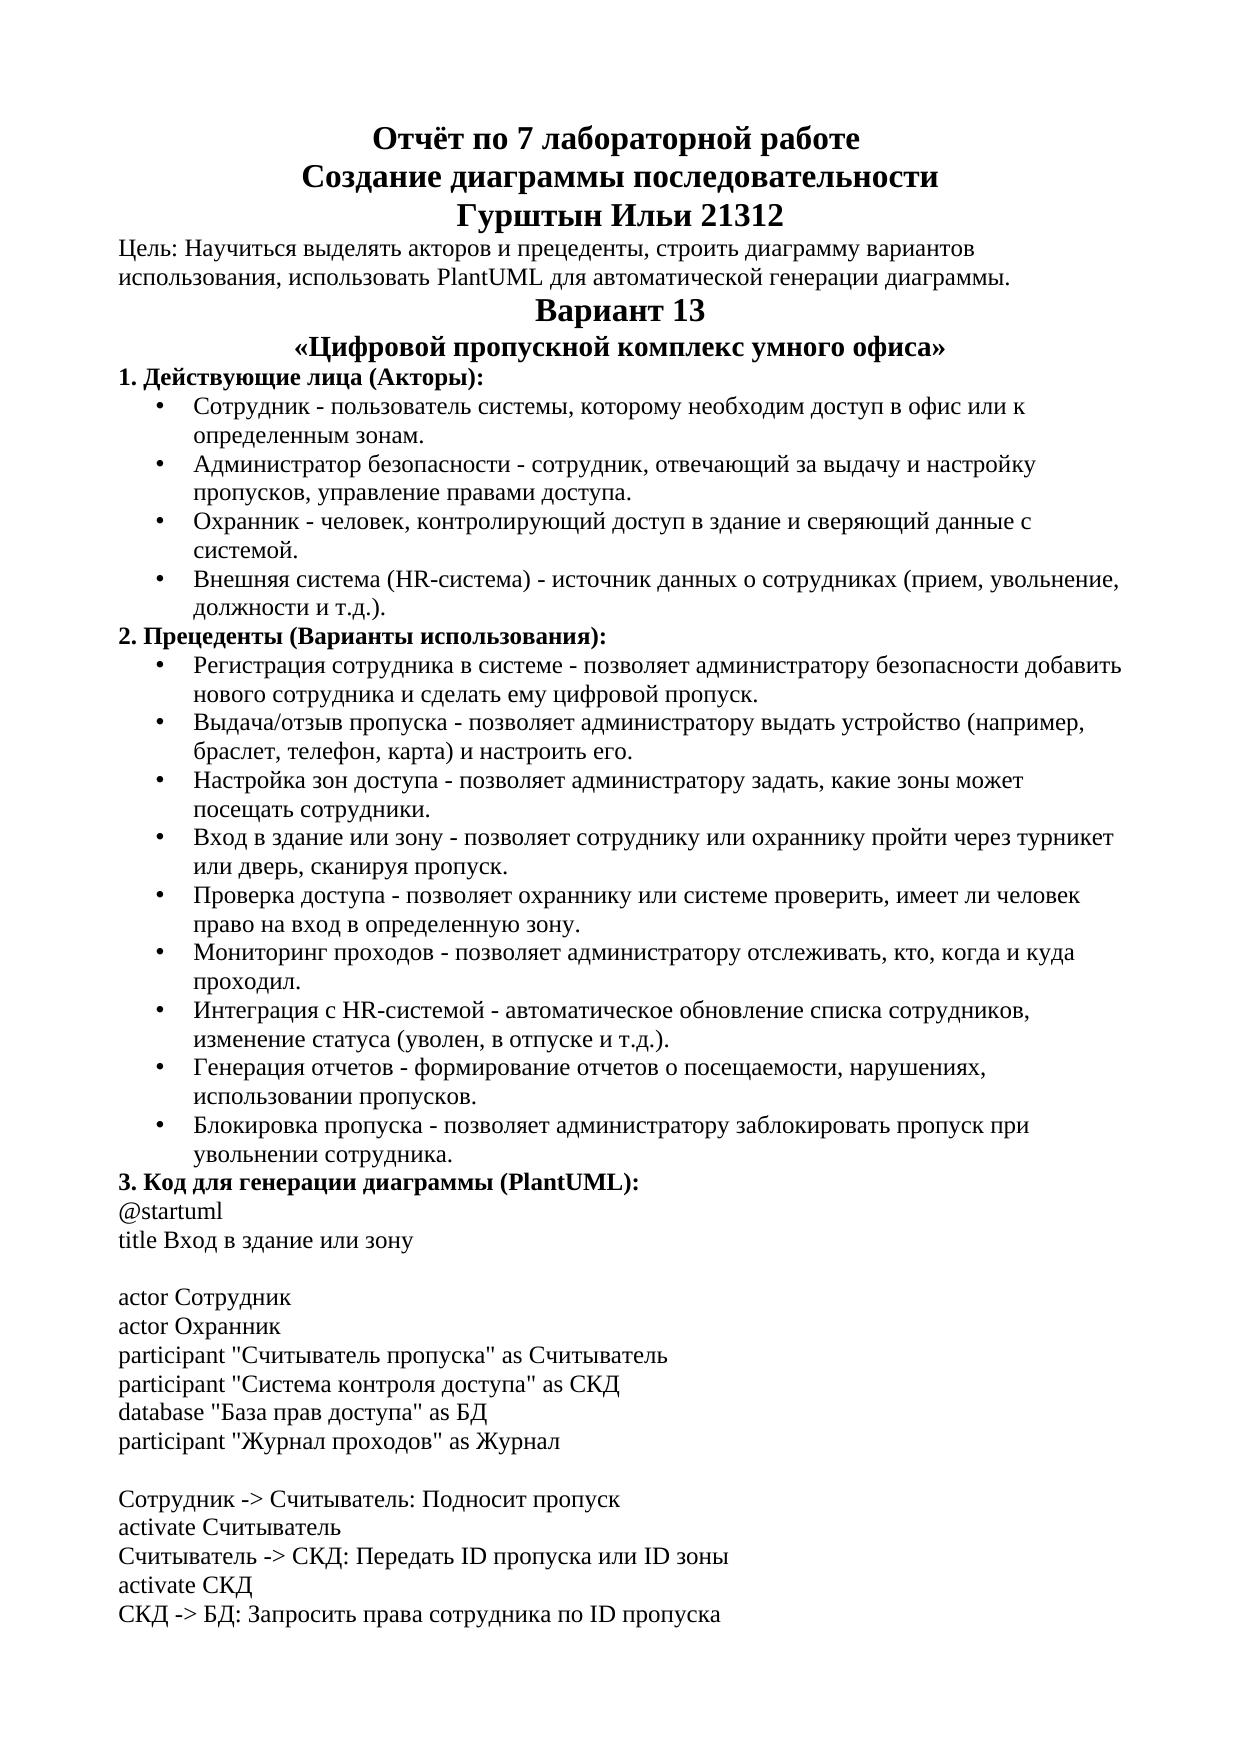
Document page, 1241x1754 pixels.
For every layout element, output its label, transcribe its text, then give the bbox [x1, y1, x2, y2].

text participant "Журнал проходов" as Журнал [118, 1426, 1122, 1455]
text Гурштын Ильи 21312 [118, 195, 1122, 233]
list Проверка доступа - позволяет охраннику или системе проверить, имеет ли человек право на вход в определенную зону. [156, 880, 1122, 937]
list Интеграция с HR-системой - автоматическое обновление списка сотрудников, изменение статуса (уволен, в отпуске и т.д.). [156, 995, 1122, 1052]
text СКД -> БД: Запросить права сотрудника по ID пропуска [118, 1599, 1122, 1627]
list Мониторинг проходов - позволяет администратору отслеживать, кто, когда и куда проходил. [156, 937, 1122, 995]
text database "База прав доступа" as БД [118, 1397, 1122, 1426]
text @startuml [118, 1196, 1122, 1225]
text activate СКД [118, 1570, 1122, 1599]
list Внешняя система (HR-система) - источник данных о сотрудниках (прием, увольнение, должности и т.д.). [156, 564, 1122, 621]
text Цель: Научиться выделять акторов и прецеденты, строить диаграмму вариантов использования, использовать PlantUML для автоматической генерации диаграммы. [118, 233, 1122, 291]
text «Цифровой пропускной комплекс умного офиса» [118, 329, 1122, 362]
text Вариант 13 [118, 291, 1122, 329]
list Блокировка пропуска - позволяет администратору заблокировать пропуск при увольнении сотрудника. [156, 1110, 1122, 1167]
list Вход в здание или зону - позволяет сотруднику или охраннику пройти через турникет или дверь, сканируя пропуск. [156, 822, 1122, 880]
text title Вход в здание или зону [118, 1225, 1122, 1254]
text 1. Действующие лица (Акторы): [118, 362, 1122, 391]
list Администратор безопасности - сотрудник, отвечающий за выдачу и настройку пропусков, управление правами доступа. [156, 449, 1122, 506]
text Считыватель -> СКД: Передать ID пропуска или ID зоны [118, 1541, 1122, 1570]
text Отчёт по 7 лабораторной работе [118, 118, 1122, 156]
list Настройка зон доступа - позволяет администратору задать, какие зоны может посещать сотрудники. [156, 765, 1122, 822]
text 3. Код для генерации диаграммы (PlantUML): [118, 1167, 1122, 1196]
text participant "Система контроля доступа" as СКД [118, 1369, 1122, 1397]
list Выдача/отзыв пропуска - позволяет администратору выдать устройство (например, браслет, телефон, карта) и настроить его. [156, 707, 1122, 765]
text actor Сотрудник [118, 1282, 1122, 1311]
text activate Считыватель [118, 1512, 1122, 1541]
text actor Охранник [118, 1311, 1122, 1340]
text participant "Считыватель пропуска" as Считыватель [118, 1340, 1122, 1369]
list Генерация отчетов - формирование отчетов о посещаемости, нарушениях, использовании пропусков. [156, 1052, 1122, 1110]
text Создание диаграммы последовательности [118, 156, 1122, 195]
list Охранник - человек, контролирующий доступ в здание и сверяющий данные с системой. [156, 506, 1122, 564]
list Регистрация сотрудника в системе - позволяет администратору безопасности добавить нового сотрудника и сделать ему цифровой пропуск. [156, 650, 1122, 707]
text 2. Прецеденты (Варианты использования): [118, 621, 1122, 650]
list Сотрудник - пользователь системы, которому необходим доступ в офис или к определенным зонам. [156, 391, 1122, 449]
text Сотрудник -> Считыватель: Подносит пропуск [118, 1484, 1122, 1512]
